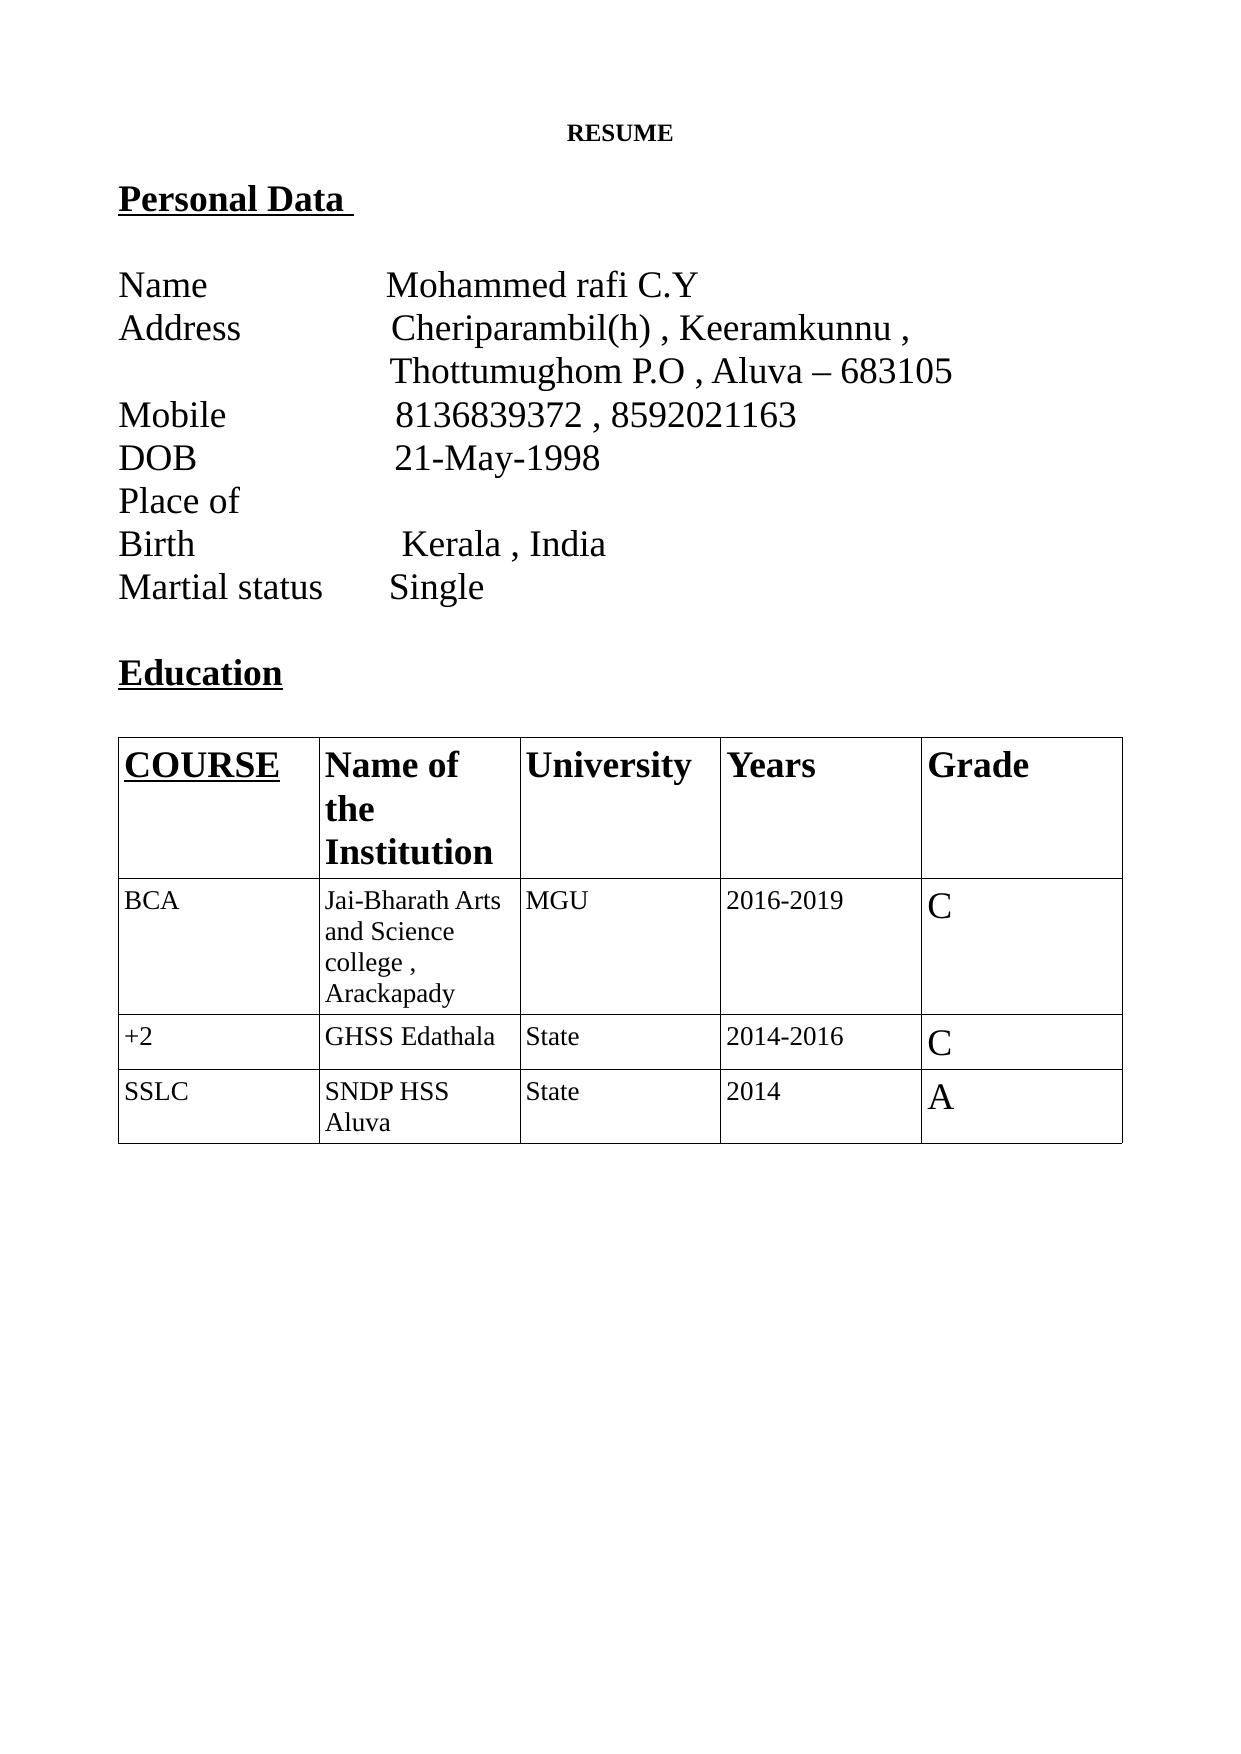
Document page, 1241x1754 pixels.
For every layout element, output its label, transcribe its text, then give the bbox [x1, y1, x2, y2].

table_header COURSE [119, 738, 319, 878]
table_cell 2014 [721, 1070, 921, 1143]
table_cell 2016-2019 [721, 879, 921, 1014]
table_cell A [922, 1070, 1122, 1143]
table_cell GHSS Edathala [320, 1015, 520, 1069]
table_cell State [521, 1070, 720, 1143]
text Thottumughom P.O , Aluva – 683105 [118, 349, 1122, 392]
table_header Name of the Institution [320, 738, 520, 878]
text DOB 21-May-1998 [118, 435, 1122, 478]
table_cell BCA [119, 879, 319, 1014]
table_header Grade [922, 738, 1122, 878]
text Martial status Single [118, 564, 1122, 608]
table_cell C [922, 879, 1122, 1014]
table_cell C [922, 1015, 1122, 1069]
table_cell SSLC [119, 1070, 319, 1143]
table_cell SNDP HSS Aluva [320, 1070, 520, 1143]
text Mobile 8136839372 , 8592021163 [118, 392, 1122, 435]
table_header University [521, 738, 720, 878]
table_cell Jai-Bharath Arts and Science college , Arackapady [320, 879, 520, 1014]
text Name Mohammed rafi C.Y [118, 263, 1122, 306]
table_cell State [521, 1015, 720, 1069]
table_cell 2014-2016 [721, 1015, 921, 1069]
text Address Cheriparambil(h) , Keeramkunnu , [118, 306, 1122, 349]
table_cell MGU [521, 879, 720, 1014]
text Place of [118, 478, 1122, 521]
table_cell +2 [119, 1015, 319, 1069]
text Personal Data [118, 176, 1122, 219]
text Education [118, 651, 1122, 694]
table_header Years [721, 738, 921, 878]
text Birth Kerala , India [118, 521, 1122, 564]
